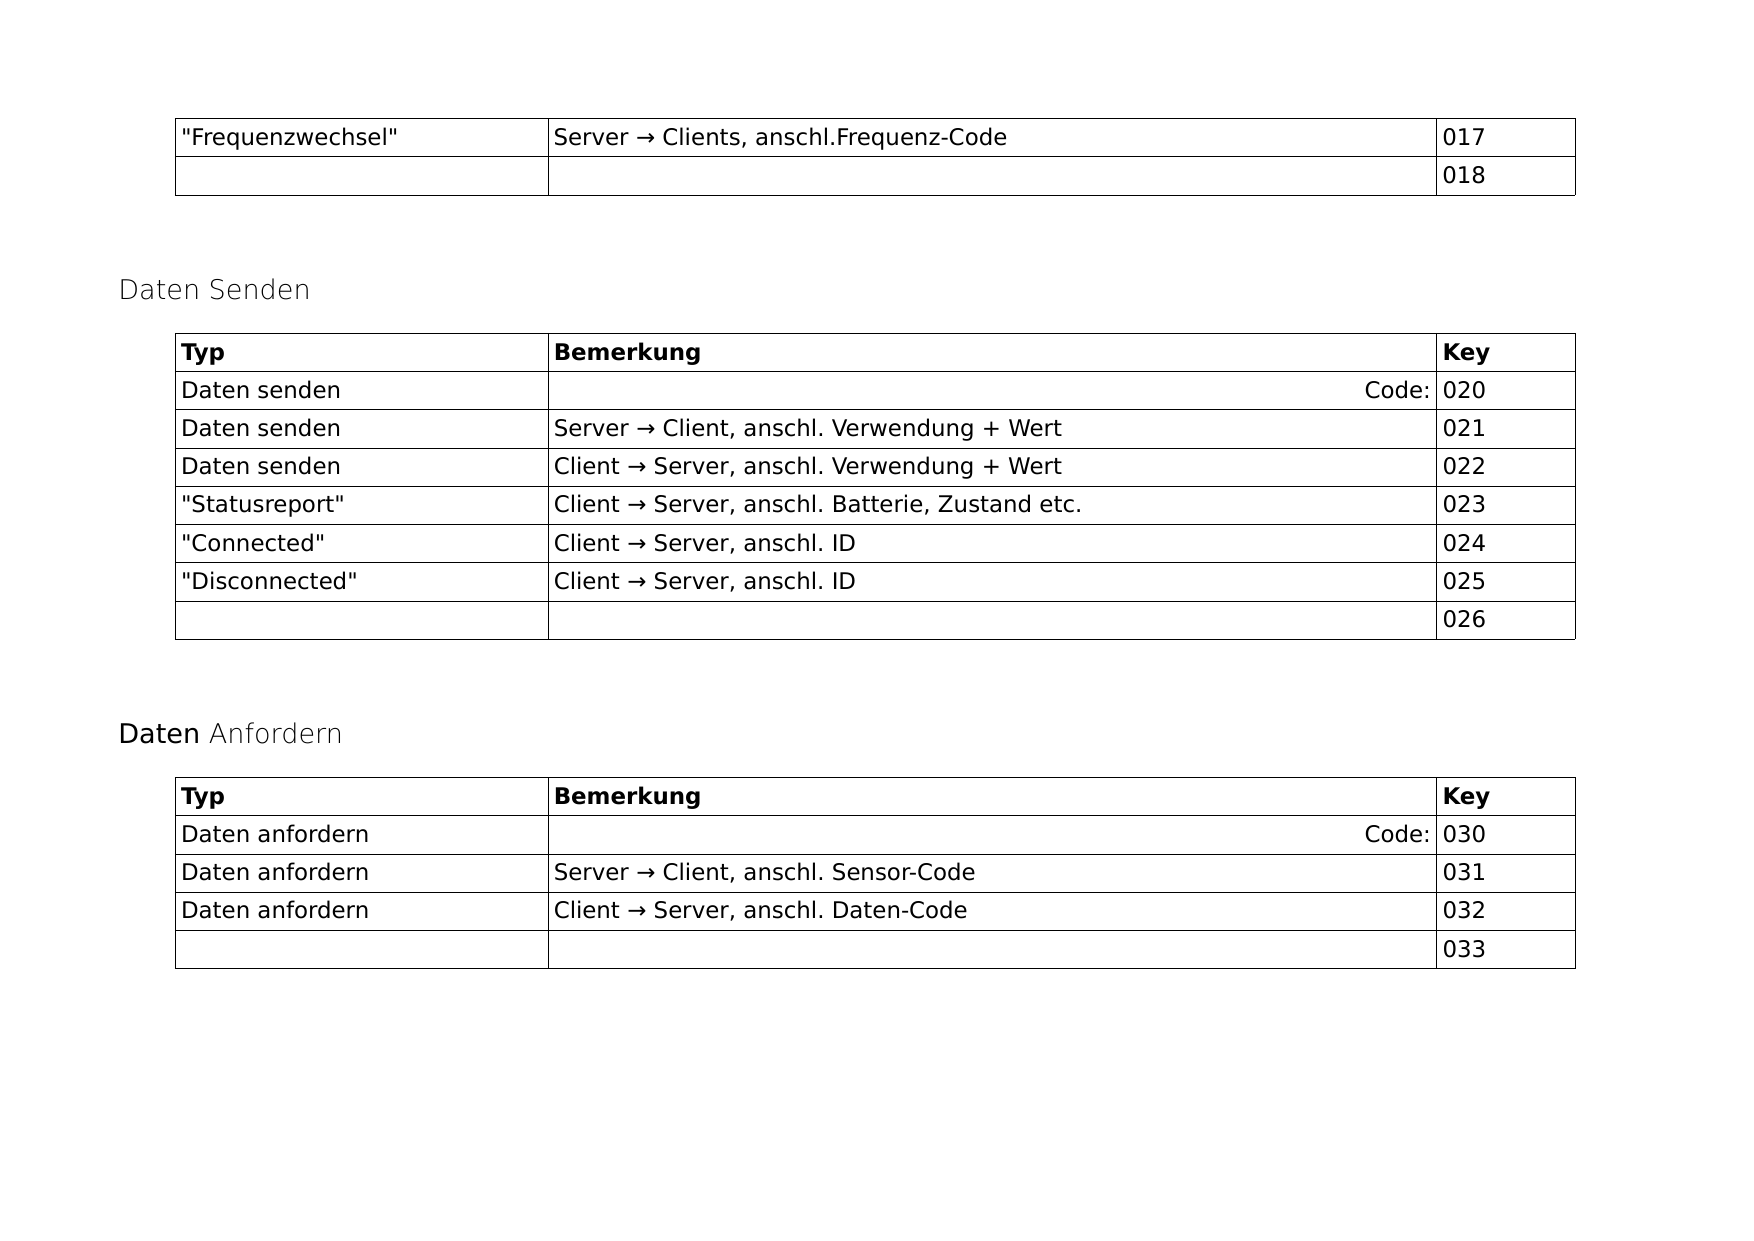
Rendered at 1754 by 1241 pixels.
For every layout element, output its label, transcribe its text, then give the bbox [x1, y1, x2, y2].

table_cell 020 [1437, 372, 1575, 409]
table_cell 021 [1437, 410, 1575, 448]
table_cell 022 [1437, 449, 1575, 486]
table_cell Daten senden [176, 372, 548, 409]
table_cell Daten anfordern [176, 855, 548, 892]
table_cell Code: [549, 816, 1436, 853]
table_cell Client → Server, anschl. Batterie, Zustand etc. [549, 487, 1436, 524]
table_header Typ [176, 334, 548, 371]
table_cell [176, 157, 548, 194]
table_header Bemerkung [549, 778, 1436, 815]
table_cell "Connected" [176, 525, 548, 562]
table_cell [176, 602, 548, 639]
table_cell 031 [1437, 855, 1575, 892]
table_cell Server → Clients, anschl.Frequenz-Code [549, 119, 1436, 156]
table_cell [549, 931, 1436, 968]
text Daten Senden [118, 275, 1636, 306]
table_cell 018 [1437, 157, 1575, 194]
table_header Bemerkung [549, 334, 1436, 371]
table_header Key [1437, 778, 1575, 815]
table_cell 023 [1437, 487, 1575, 524]
table_cell "Disconnected" [176, 563, 548, 601]
table_cell 030 [1437, 816, 1575, 853]
table_cell "Statusreport" [176, 487, 548, 524]
text Daten Anfordern [118, 719, 1636, 750]
table_cell "Frequenzwechsel" [176, 119, 548, 156]
table_header Key [1437, 334, 1575, 371]
table_cell Client → Server, anschl. Verwendung + Wert [549, 449, 1436, 486]
table_cell 025 [1437, 563, 1575, 601]
table_cell Daten senden [176, 410, 548, 448]
table_cell Client → Server, anschl. ID [549, 563, 1436, 601]
table_cell Server → Client, anschl. Verwendung + Wert [549, 410, 1436, 448]
table_cell [549, 157, 1436, 194]
table_cell Daten anfordern [176, 816, 548, 853]
table_cell 024 [1437, 525, 1575, 562]
table_cell 032 [1437, 893, 1575, 930]
table_cell Daten senden [176, 449, 548, 486]
table_cell Server → Client, anschl. Sensor-Code [549, 855, 1436, 892]
table_cell [176, 931, 548, 968]
table_cell 017 [1437, 119, 1575, 156]
table_cell Code: [549, 372, 1436, 409]
table_cell Client → Server, anschl. ID [549, 525, 1436, 562]
table_cell 026 [1437, 602, 1575, 639]
table_cell Client → Server, anschl. Daten-Code [549, 893, 1436, 930]
table_cell Daten anfordern [176, 893, 548, 930]
table_cell 033 [1437, 931, 1575, 968]
table_cell [549, 602, 1436, 639]
table_header Typ [176, 778, 548, 815]
